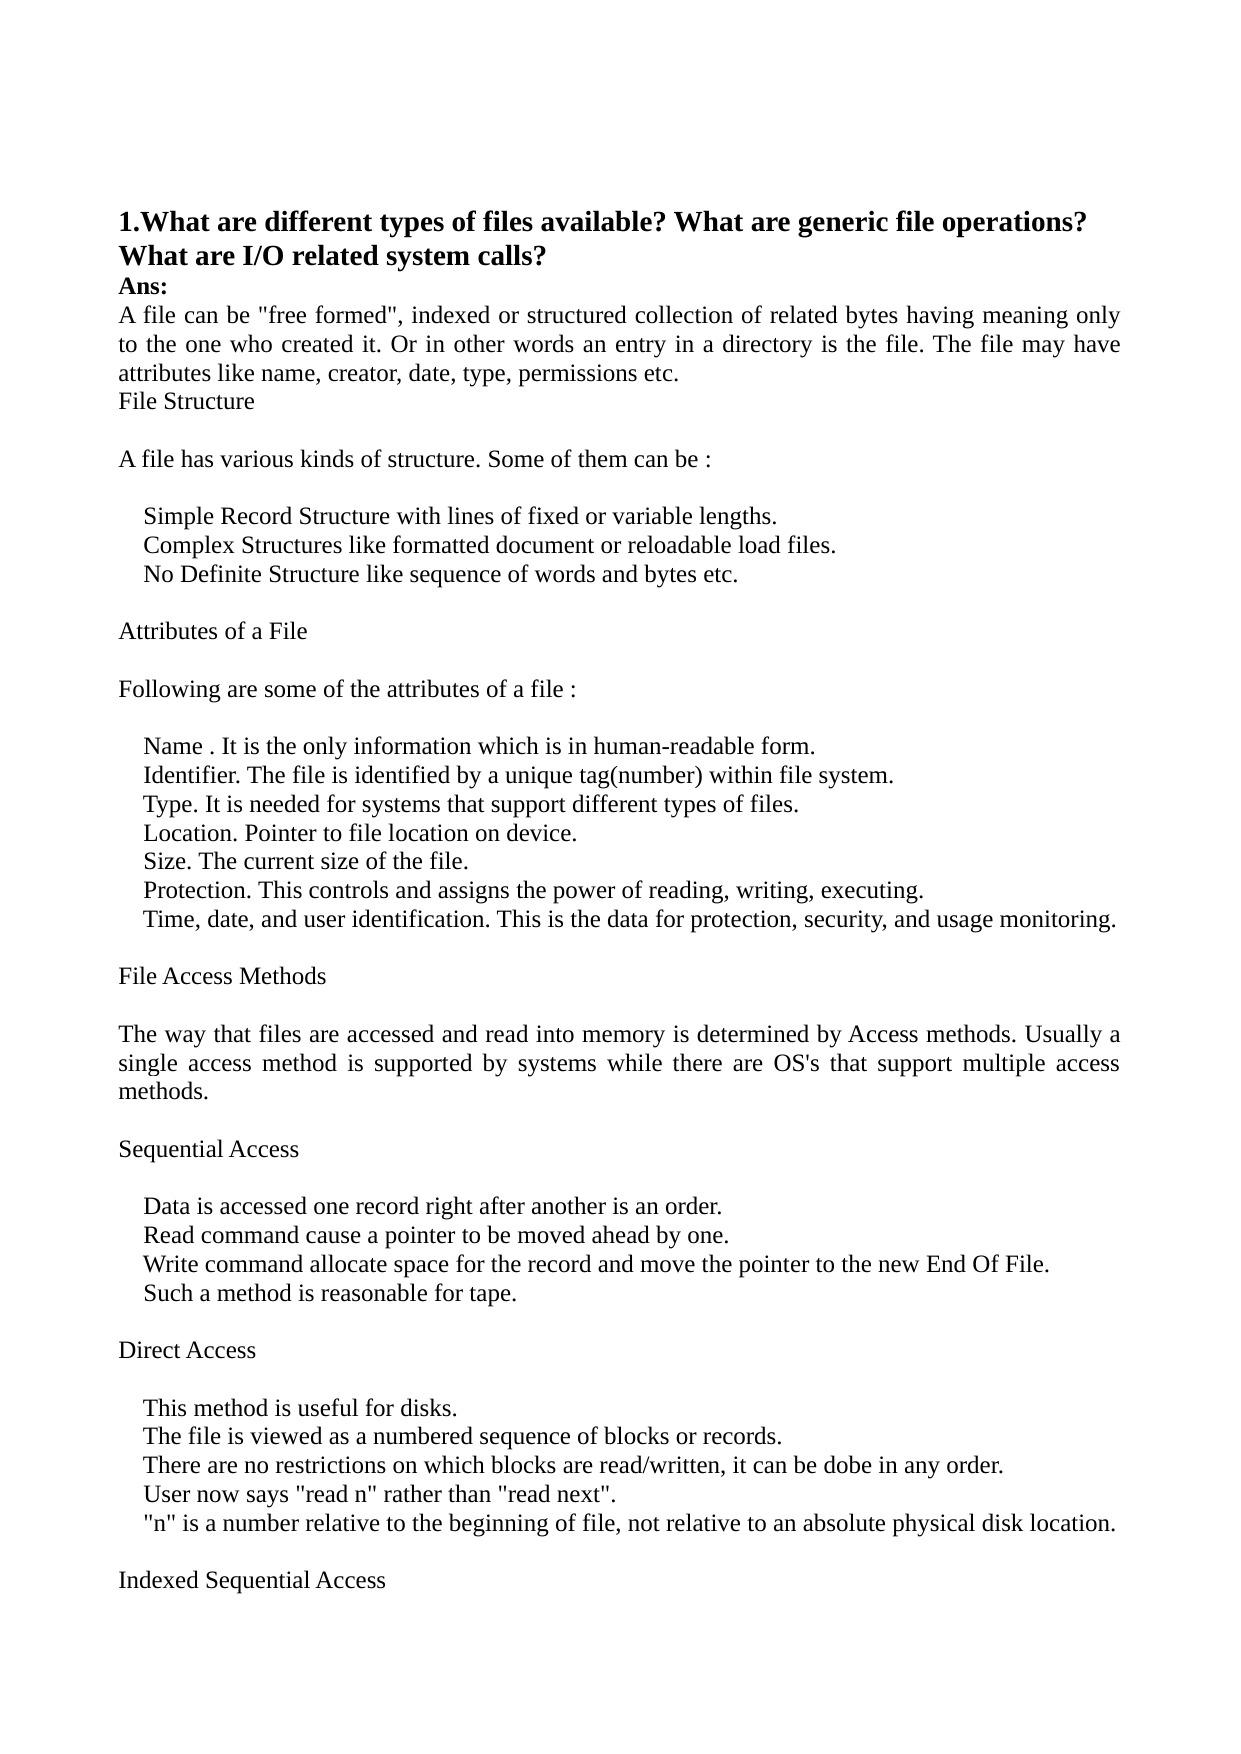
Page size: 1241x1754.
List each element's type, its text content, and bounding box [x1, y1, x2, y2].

text A file has various kinds of structure. Some of them can be : [118, 444, 1122, 473]
text No Definite Structure like sequence of words and bytes etc. [118, 559, 1122, 588]
text Time, date, and user identification. This is the data for protection, security, and usage monitoring. [118, 904, 1122, 933]
text Data is accessed one record right after another is an order. [118, 1191, 1122, 1220]
text Type. It is needed for systems that support different types of files. [118, 789, 1122, 818]
text The file is viewed as a numbered sequence of blocks or records. [118, 1421, 1122, 1450]
text Identifier. The file is identified by a unique tag(number) within file system. [118, 760, 1122, 789]
text User now says "read n" rather than "read next". [118, 1479, 1122, 1508]
text Write command allocate space for the record and move the pointer to the new End Of File. [118, 1249, 1122, 1278]
text Name . It is the only information which is in human-readable form. [118, 731, 1122, 760]
text Following are some of the attributes of a file : [118, 674, 1122, 703]
text Complex Structures like formatted document or reloadable load files. [118, 530, 1122, 559]
text File Structure [118, 386, 1122, 415]
text "n" is a number relative to the beginning of file, not relative to an absolute physical disk location. [118, 1508, 1122, 1536]
text Read command cause a pointer to be moved ahead by one. [118, 1220, 1122, 1249]
text Size. The current size of the file. [118, 846, 1122, 875]
text 1.What are different types of files available? What are generic file operations? What are I/O related system calls? [118, 204, 1122, 271]
text Attributes of a File [118, 616, 1122, 645]
text Sequential Access [118, 1134, 1122, 1163]
text Direct Access [118, 1335, 1122, 1364]
text File Access Methods [118, 961, 1122, 990]
text This method is useful for disks. [118, 1393, 1122, 1421]
text A file can be "free formed", indexed or structured collection of related bytes having meaning only to the one who created it. Or in other words an entry in a directory is the file. The file may have attributes like name, creator, date, type, permissions etc. [118, 300, 1122, 386]
text There are no restrictions on which blocks are read/written, it can be dobe in any order. [118, 1450, 1122, 1479]
text Ans: [118, 271, 1122, 300]
text The way that files are accessed and read into memory is determined by Access methods. Usually a single access method is supported by systems while there are OS's that support multiple access methods. [118, 1019, 1122, 1105]
text Simple Record Structure with lines of fixed or variable lengths. [118, 501, 1122, 530]
text Protection. This controls and assigns the power of reading, writing, executing. [118, 875, 1122, 904]
text Location. Pointer to file location on device. [118, 818, 1122, 846]
text Such a method is reasonable for tape. [118, 1278, 1122, 1306]
text Indexed Sequential Access [118, 1565, 1122, 1594]
